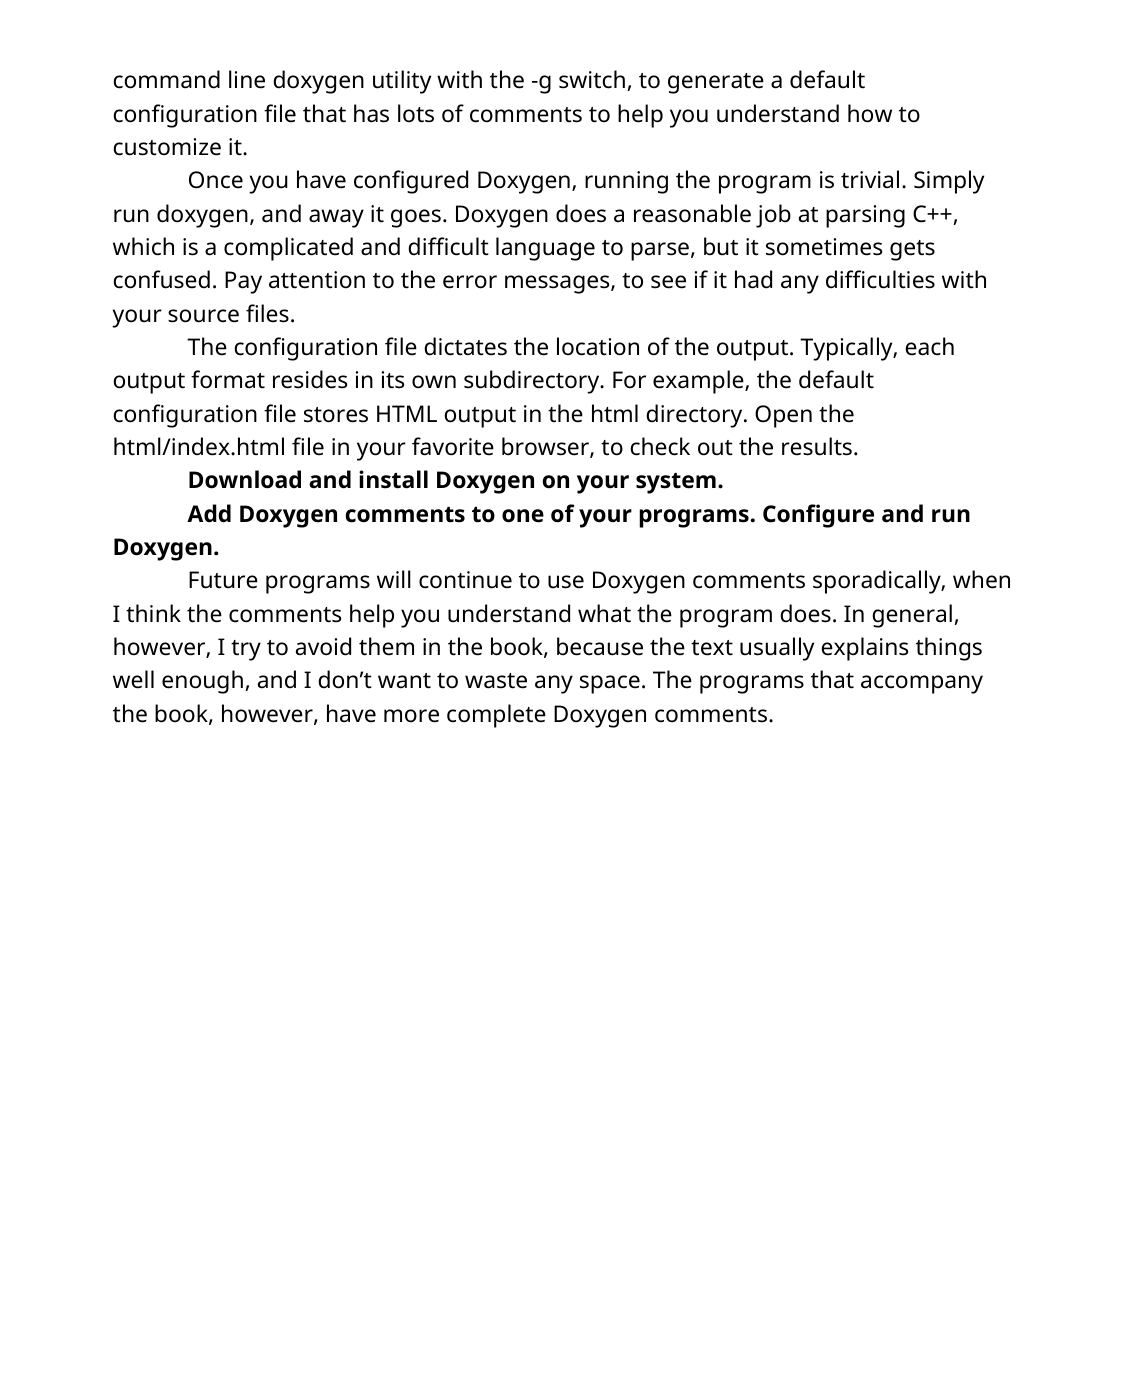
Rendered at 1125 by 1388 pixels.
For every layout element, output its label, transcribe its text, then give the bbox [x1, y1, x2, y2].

text Add Doxygen comments to one of your programs. Configure and run Doxygen. [112, 495, 1012, 562]
text Download and install Doxygen on your system. [112, 462, 1012, 495]
text Once you have configured Doxygen, running the program is trivial. Simply run doxygen, and away it goes. Doxygen does a reasonable job at parsing C++, which is a complicated and difficult language to parse, but it sometimes gets confused. Pay attention to the error messages, to see if it had any difficulties with your source files. [112, 162, 1012, 329]
text command line doxygen utility with the -g switch, to generate a default configuration file that has lots of comments to help you understand how to customize it. [112, 62, 1012, 162]
text Future programs will continue to use Doxygen comments sporadically, when I think the comments help you understand what the program does. In general, however, I try to avoid them in the book, because the text usually explains things well enough, and I don’t want to waste any space. The programs that accompany the book, however, have more complete Doxygen comments. [112, 562, 1012, 729]
text The configuration file dictates the location of the output. Typically, each output format resides in its own subdirectory. For example, the default configuration file stores HTML output in the html directory. Open the html/index.html file in your favorite browser, to check out the results. [112, 329, 1012, 462]
